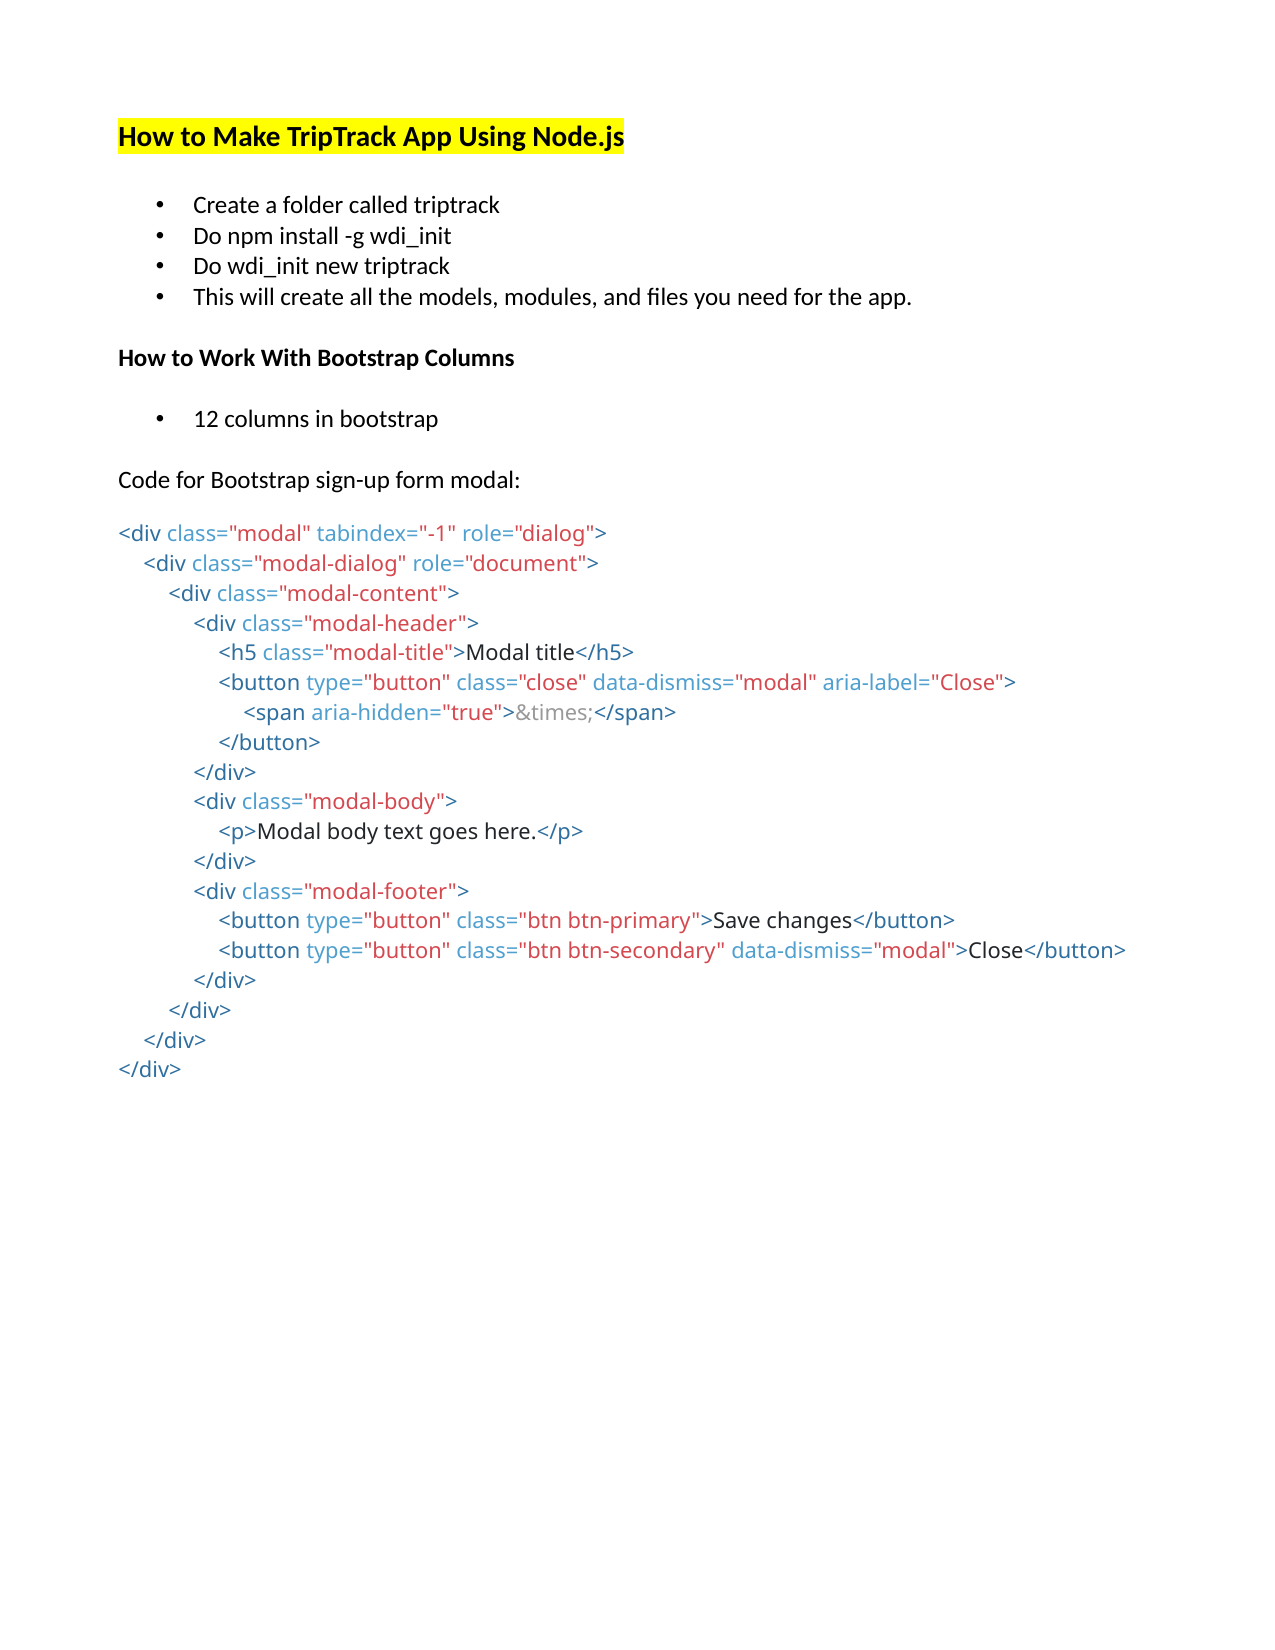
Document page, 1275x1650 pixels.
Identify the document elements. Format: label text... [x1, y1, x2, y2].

list This will create all the models, modules, and files you need for the app. [156, 281, 1157, 311]
list 12 columns in bootstrap [156, 403, 1157, 433]
list Do wdi_init new triptrack [156, 250, 1157, 281]
text <h5 class="modal-title">Modal title</h5> [118, 637, 1157, 667]
text <button type="button" class="close" data-dismiss="modal" aria-label="Close"> [118, 667, 1157, 697]
text <button type="button" class="btn btn-primary">Save changes</button> [118, 906, 1157, 935]
text How to Make TripTrack App Using Node.js [118, 118, 1157, 154]
text <p>Modal body text goes here.</p> [118, 816, 1157, 846]
text <div class="modal-footer"> [118, 876, 1157, 906]
text </div> [118, 846, 1157, 876]
text <div class="modal-content"> [118, 578, 1157, 608]
list Create a folder called triptrack [156, 189, 1157, 220]
text </div> [118, 1025, 1157, 1054]
text <div class="modal-header"> [118, 608, 1157, 637]
text <div class="modal" tabindex="-1" role="dialog"> [118, 518, 1157, 548]
text How to Work With Bootstrap Columns [118, 342, 1157, 372]
text Code for Bootstrap sign-up form modal: [118, 464, 1157, 494]
text </div> [118, 995, 1157, 1025]
text <div class="modal-body"> [118, 786, 1157, 816]
text <span aria-hidden="true">&times;</span> [118, 697, 1157, 727]
text </div> [118, 1054, 1157, 1084]
text </div> [118, 965, 1157, 995]
list Do npm install -g wdi_init [156, 220, 1157, 250]
text <button type="button" class="btn btn-secondary" data-dismiss="modal">Close</button> [118, 935, 1157, 965]
text </button> [118, 727, 1157, 757]
text </div> [118, 757, 1157, 786]
text <div class="modal-dialog" role="document"> [118, 548, 1157, 578]
